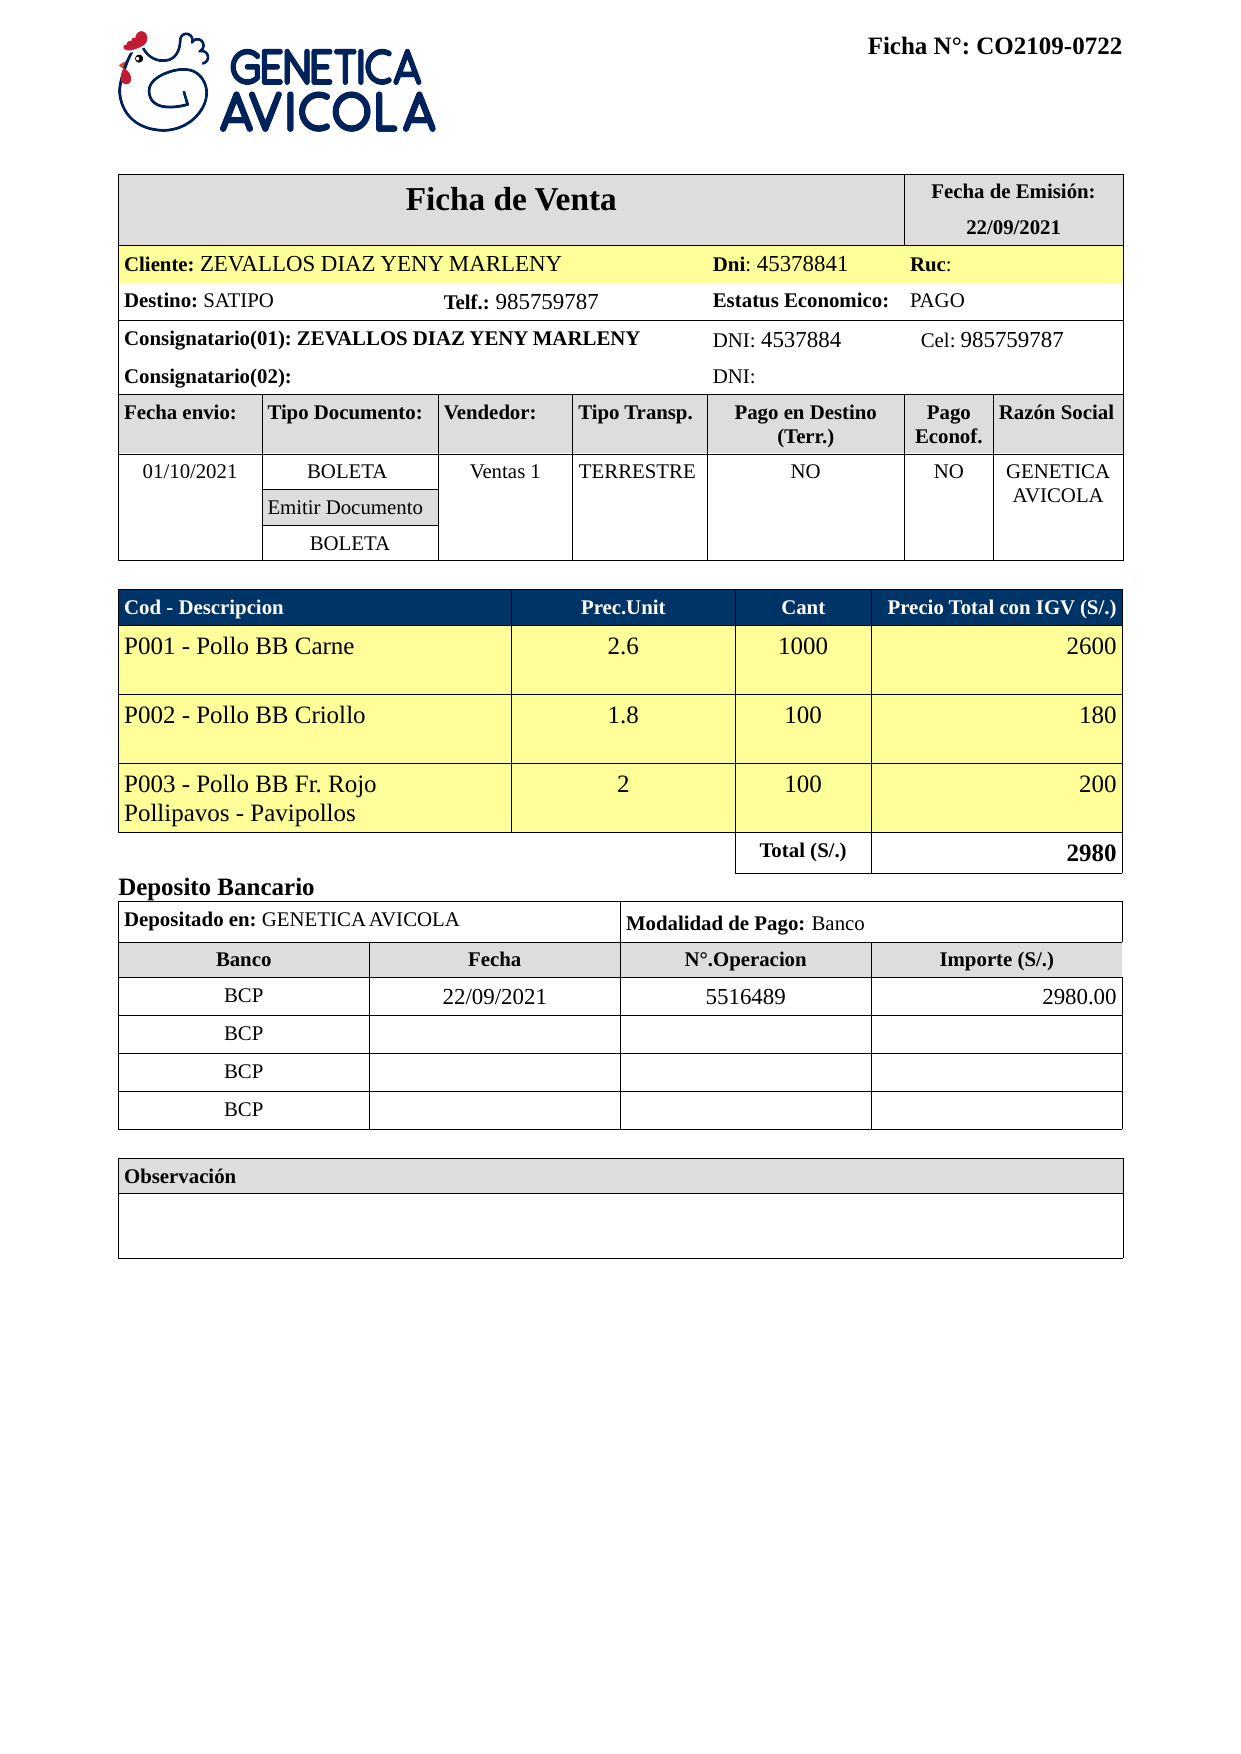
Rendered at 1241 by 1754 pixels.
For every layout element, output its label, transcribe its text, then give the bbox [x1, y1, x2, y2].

table_cell Total (S/.) [736, 833, 871, 872]
table_cell Vendedor: [439, 395, 572, 453]
table_cell 2600 [872, 626, 1122, 694]
table_cell Destino: SATIPO [119, 283, 438, 320]
table_cell BCP [119, 1092, 369, 1129]
table_cell Consignatario(02): [119, 358, 707, 394]
table_cell DNI: 4537884 [707, 321, 915, 358]
table_cell 22/09/2021 [370, 978, 620, 1015]
table_cell GENETICA AVICOLA [994, 455, 1123, 560]
table_cell 2 [512, 764, 735, 832]
table_cell P003 - Pollo BB Fr. Rojo Pollipavos - Pavipollos [119, 764, 511, 832]
table_cell BCP [119, 1016, 369, 1053]
table_cell Consignatario(01): ZEVALLOS DIAZ YENY MARLENY [119, 321, 707, 358]
table_cell [621, 1054, 871, 1091]
table_cell Razón Social [994, 395, 1123, 453]
table_cell Fecha envio: [119, 395, 262, 453]
table_cell Ventas 1 [439, 455, 572, 560]
table_cell [119, 1194, 1123, 1258]
table_header Observación [119, 1159, 1123, 1193]
table_header Precio Total con IGV (S/.) [872, 590, 1122, 625]
table_cell BCP [119, 978, 369, 1015]
table_cell [872, 1054, 1122, 1091]
table_cell NO [708, 455, 904, 560]
table_header Prec.Unit [512, 590, 735, 625]
table_header Modalidad de Pago: Banco [621, 902, 1122, 942]
table_cell 2.6 [512, 626, 735, 694]
table_cell Cel: 985759787 [915, 321, 1123, 358]
table_cell 2980 [872, 833, 1122, 872]
table_cell NO [905, 455, 993, 560]
table_cell 200 [872, 764, 1122, 832]
table_cell Emitir Documento [263, 490, 438, 525]
table_cell BOLETA [263, 526, 438, 560]
table_cell Telf.: 985759787 [438, 283, 707, 320]
table_cell [621, 1092, 871, 1129]
table_cell BOLETA [263, 455, 438, 489]
text Deposito Bancario [118, 872, 1122, 901]
table_header Cant [736, 590, 871, 625]
table_cell [872, 1092, 1122, 1129]
table_cell TERRESTRE [573, 455, 707, 560]
table_cell Banco [119, 943, 369, 977]
table_header Depositado en: GENETICA AVICOLA [119, 902, 620, 942]
table_cell [872, 1016, 1122, 1053]
table_cell P001 - Pollo BB Carne [119, 626, 511, 694]
table_header Fecha de Emisión: [905, 175, 1123, 209]
table_cell [621, 1016, 871, 1053]
table_cell DNI: [707, 358, 1123, 394]
table_cell Tipo Transp. [573, 395, 707, 453]
table_cell [511, 833, 735, 872]
table_cell 01/10/2021 [119, 455, 262, 560]
picture [118, 31, 436, 132]
table_cell Fecha [370, 943, 620, 977]
table_cell [370, 1054, 620, 1091]
table_cell 100 [736, 695, 871, 763]
table_cell Cliente: ZEVALLOS DIAZ YENY MARLENY [119, 246, 707, 283]
table_cell 5516489 [621, 978, 871, 1015]
table_cell Ruc: [904, 246, 1123, 283]
table_cell BCP [119, 1054, 369, 1091]
table_cell P002 - Pollo BB Criollo [119, 695, 511, 763]
table_cell 1000 [736, 626, 871, 694]
table_cell Estatus Economico: [707, 283, 904, 320]
table_header Cod - Descripcion [119, 590, 511, 625]
table_cell [370, 1016, 620, 1053]
table_cell 2980.00 [872, 978, 1122, 1015]
table_cell Pago Econof. [905, 395, 993, 453]
table_cell 1.8 [512, 695, 735, 763]
table_cell N°.Operacion [621, 943, 871, 977]
table_cell Importe (S/.) [872, 943, 1122, 977]
table_cell [118, 833, 511, 872]
table_cell Dni: 45378841 [707, 246, 904, 283]
table_cell 100 [736, 764, 871, 832]
table_cell Pago en Destino (Terr.) [708, 395, 904, 453]
table_cell 180 [872, 695, 1122, 763]
table_cell Tipo Documento: [263, 395, 438, 453]
table_cell PAGO [904, 283, 1123, 320]
table_header Ficha de Venta [119, 175, 904, 245]
table_cell [370, 1092, 620, 1129]
table_cell 22/09/2021 [905, 209, 1123, 245]
